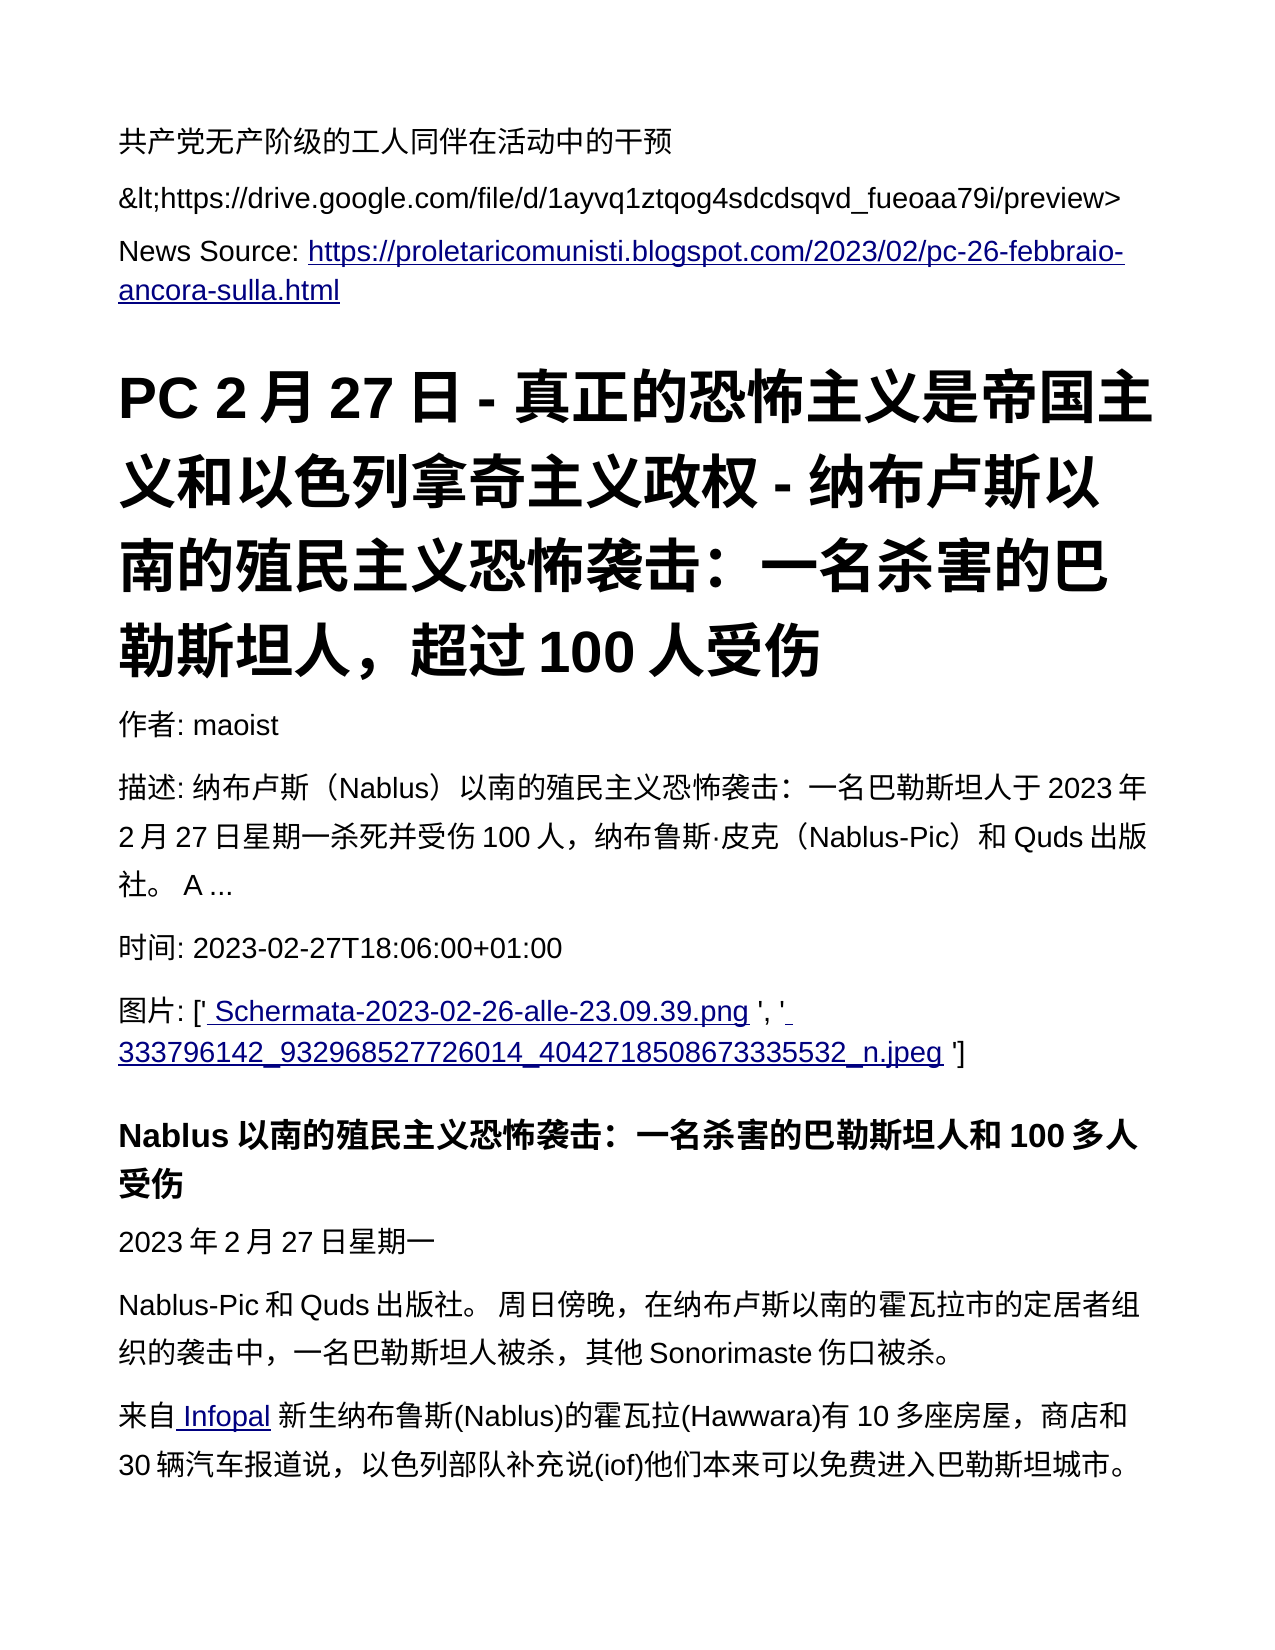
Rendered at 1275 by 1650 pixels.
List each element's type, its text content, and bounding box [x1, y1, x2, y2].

text 2023年2月27日星期一 [118, 1218, 1157, 1260]
text &lt;https://drive.google.com/file/d/1ayvq1ztqog4sdcdsqvd_fueoaa79i/preview> [118, 181, 1157, 215]
text Nablus-Pic和Quds出版社。 周日傍晚，在纳布卢斯以南的霍瓦拉市的定居者组织的袭击中，一名巴勒斯坦人被杀，其他Sonorimaste伤口被杀。 [118, 1281, 1157, 1372]
text 图片: [' Schermata-2023-02-26-alle-23.09.39.png ', ' 333796142_932968527726014_4042718508673335532_n.jpeg '] [118, 988, 1157, 1069]
subtitle Nablus以南的殖民主义恐怖袭击：一名杀害的巴勒斯坦人和100多人受伤 [118, 1109, 1157, 1206]
text 描述: 纳布卢斯（Nablus）以南的殖民主义恐怖袭击：一名巴勒斯坦人于2023年2月27日星期一杀死并受伤100人，纳布鲁斯·皮克（Nablus-Pic）和Quds出版社。 A ... [118, 764, 1157, 904]
text 共产党无产阶级的工人同伴在活动中的干预 [118, 118, 1157, 160]
text 作者: maoist [118, 701, 1157, 744]
subtitle PC 2月27日 - 真正的恐怖主义是帝国主义和以色列拿奇主义政权 - 纳布卢斯以南的殖民主义恐怖袭击：一名杀害的巴勒斯坦人，超过100人受伤 [118, 351, 1157, 689]
text 来自 Infopal 新生纳布鲁斯(Nablus)的霍瓦拉(Hawwara)有10多座房屋，商店和30辆汽车报道说，以色列部队补充说(iof)他们本来可以免费进入巴勒斯坦城市。 [118, 1393, 1157, 1484]
text 时间: 2023-02-27T18:06:00+01:00 [118, 925, 1157, 967]
text News Source: https://proletaricomunisti.blogspot.com/2023/02/pc-26-febbraio-ancora-sulla.html [118, 234, 1157, 306]
